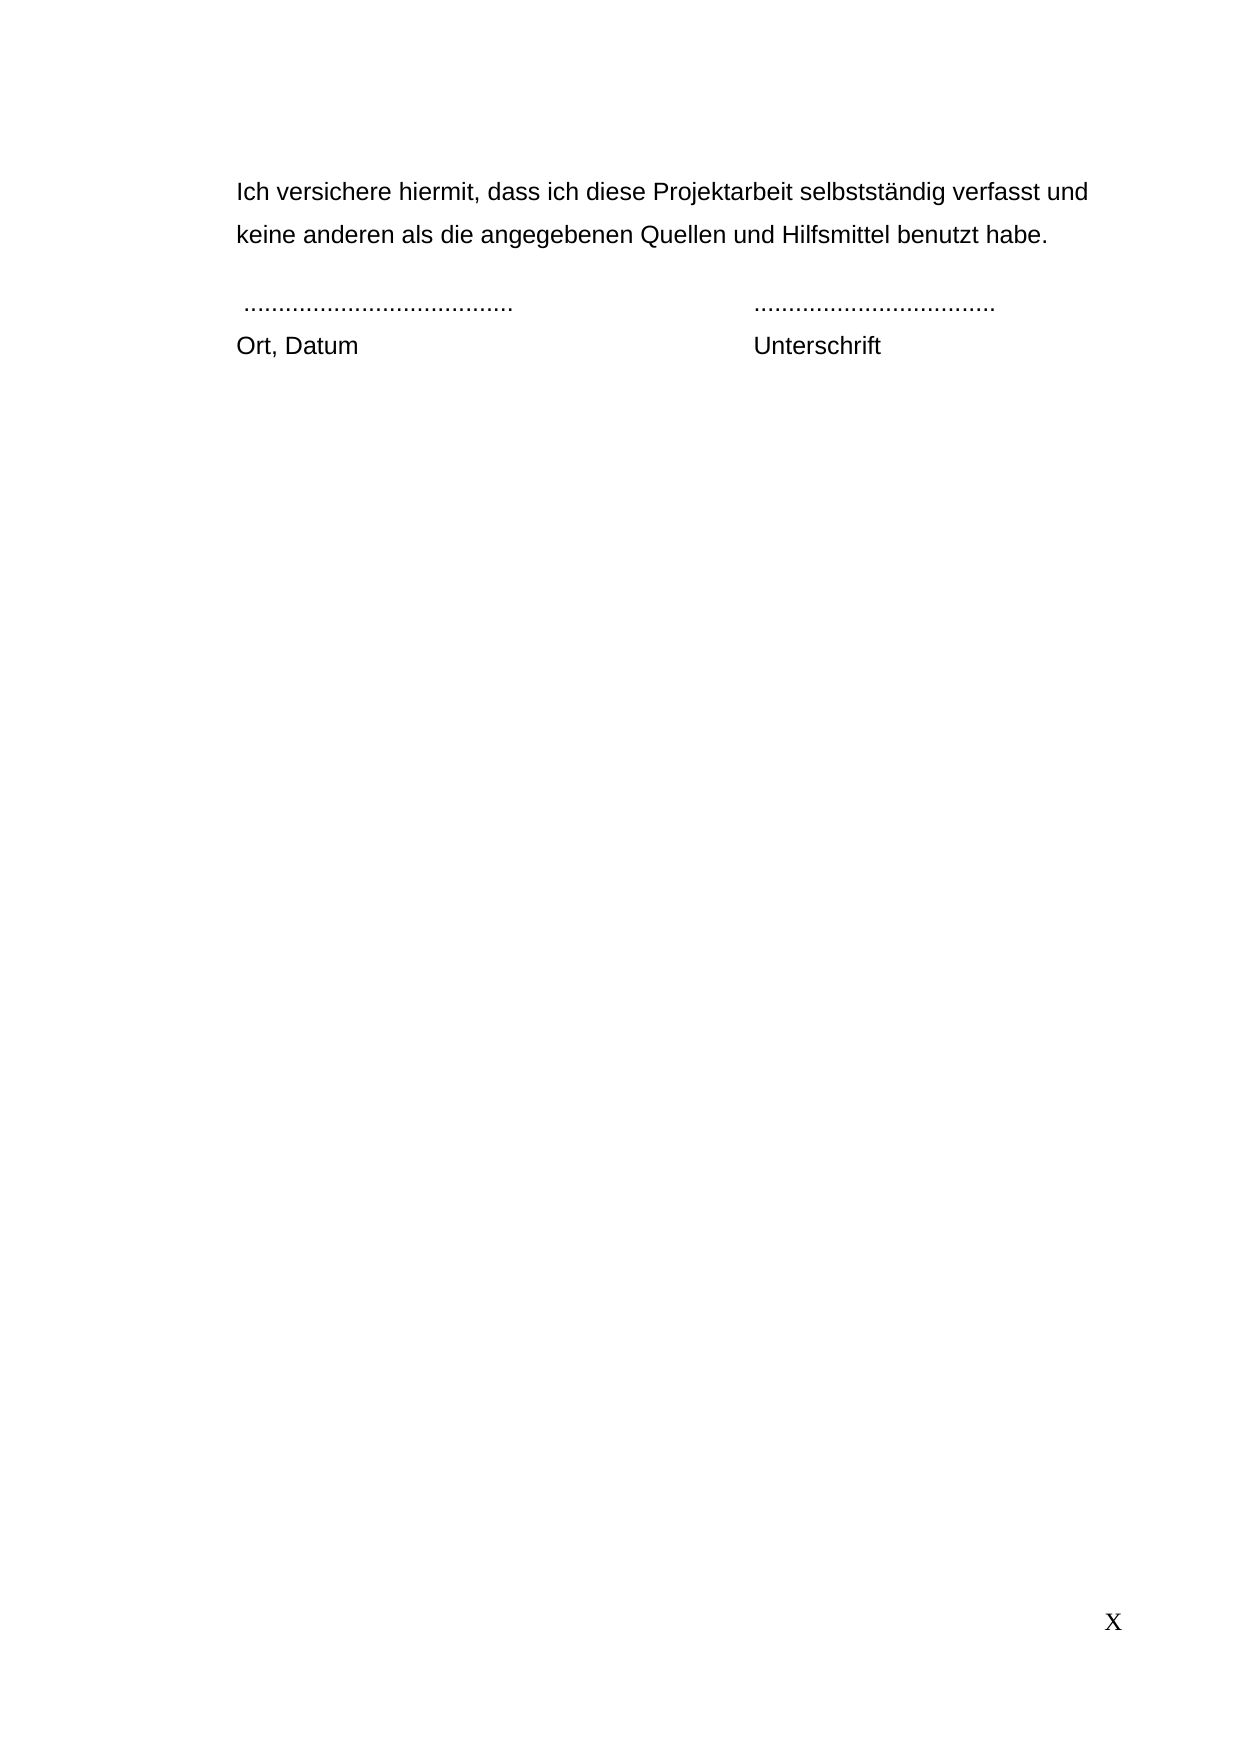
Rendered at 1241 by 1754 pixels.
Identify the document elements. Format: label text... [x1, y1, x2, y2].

text ....................................... ................................... Ort, Datum Unterschrift [236, 288, 1122, 360]
text Ich versichere hiermit, dass ich diese Projektarbeit selbstständig verfasst und keine anderen als die angegebenen Quellen und Hilfsmittel benutzt habe. [236, 177, 1122, 249]
